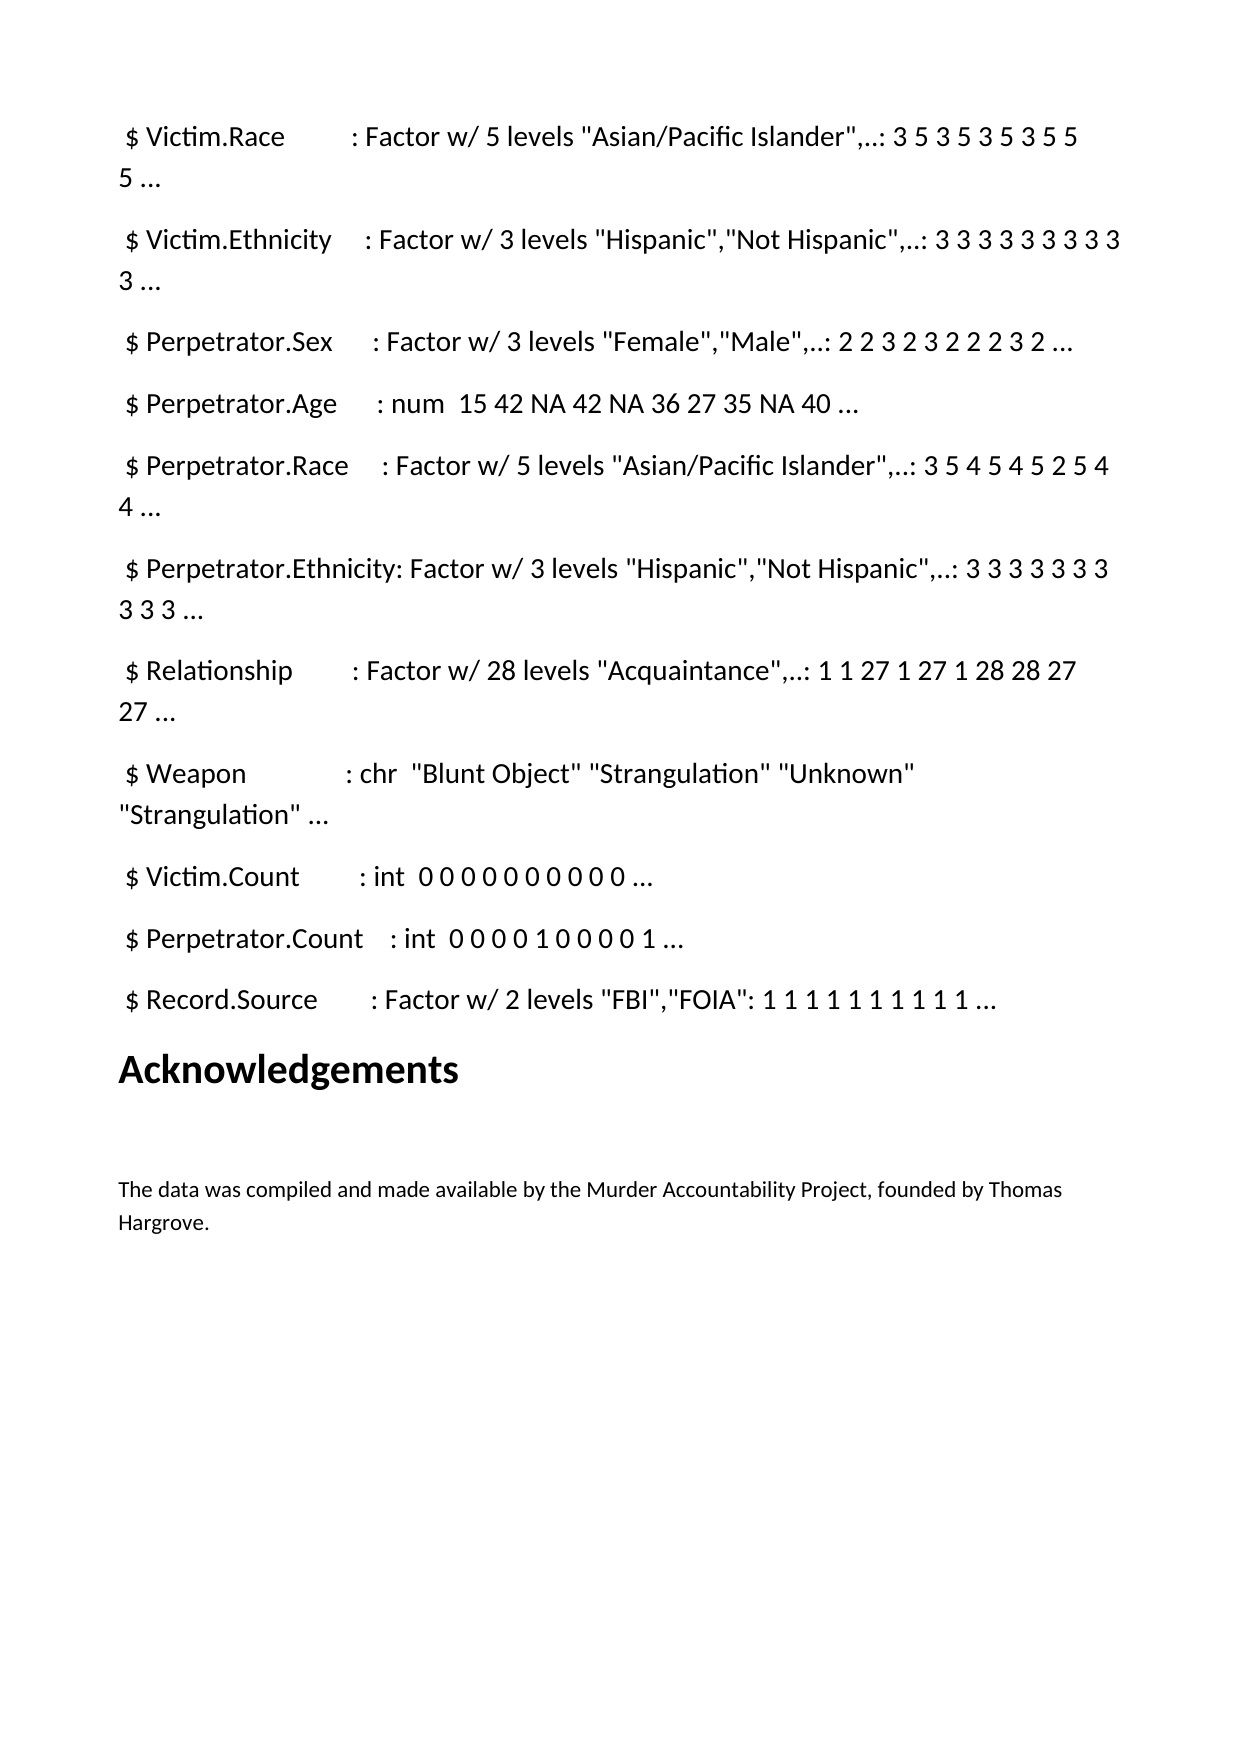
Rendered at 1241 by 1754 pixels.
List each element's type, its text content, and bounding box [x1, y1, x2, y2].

text $ Weapon : chr "Blunt Object" "Strangulation" "Unknown" "Strangulation" ... [118, 755, 1122, 832]
text $ Perpetrator.Sex : Factor w/ 3 levels "Female","Male",..: 2 2 3 2 3 2 2 2 3 2 ... [118, 323, 1122, 359]
text $ Record.Source : Factor w/ 2 levels "FBI","FOIA": 1 1 1 1 1 1 1 1 1 1 ... [118, 981, 1122, 1017]
text The data was compiled and made available by the Murder Accountability Project, founded by Thomas Hargrove. [118, 1176, 1122, 1236]
text $ Relationship : Factor w/ 28 levels "Acquaintance",..: 1 1 27 1 27 1 28 28 27 27 ... [118, 652, 1122, 729]
text $ Victim.Race : Factor w/ 5 levels "Asian/Pacific Islander",..: 3 5 3 5 3 5 3 5 5 5 ... [118, 118, 1122, 195]
text $ Perpetrator.Age : num 15 42 NA 42 NA 36 27 35 NA 40 ... [118, 385, 1122, 421]
text $ Perpetrator.Race : Factor w/ 5 levels "Asian/Pacific Islander",..: 3 5 4 5 4 5 2 5 4 4 ... [118, 447, 1122, 524]
text $ Perpetrator.Ethnicity: Factor w/ 3 levels "Hispanic","Not Hispanic",..: 3 3 3 3 3 3 3 3 3 3 ... [118, 550, 1122, 626]
text Acknowledgements [118, 1043, 1122, 1094]
text $ Victim.Count : int 0 0 0 0 0 0 0 0 0 0 ... [118, 858, 1122, 893]
text $ Perpetrator.Count : int 0 0 0 0 1 0 0 0 0 1 ... [118, 920, 1122, 955]
text $ Victim.Ethnicity : Factor w/ 3 levels "Hispanic","Not Hispanic",..: 3 3 3 3 3 3 3 3 3 3 ... [118, 221, 1122, 297]
